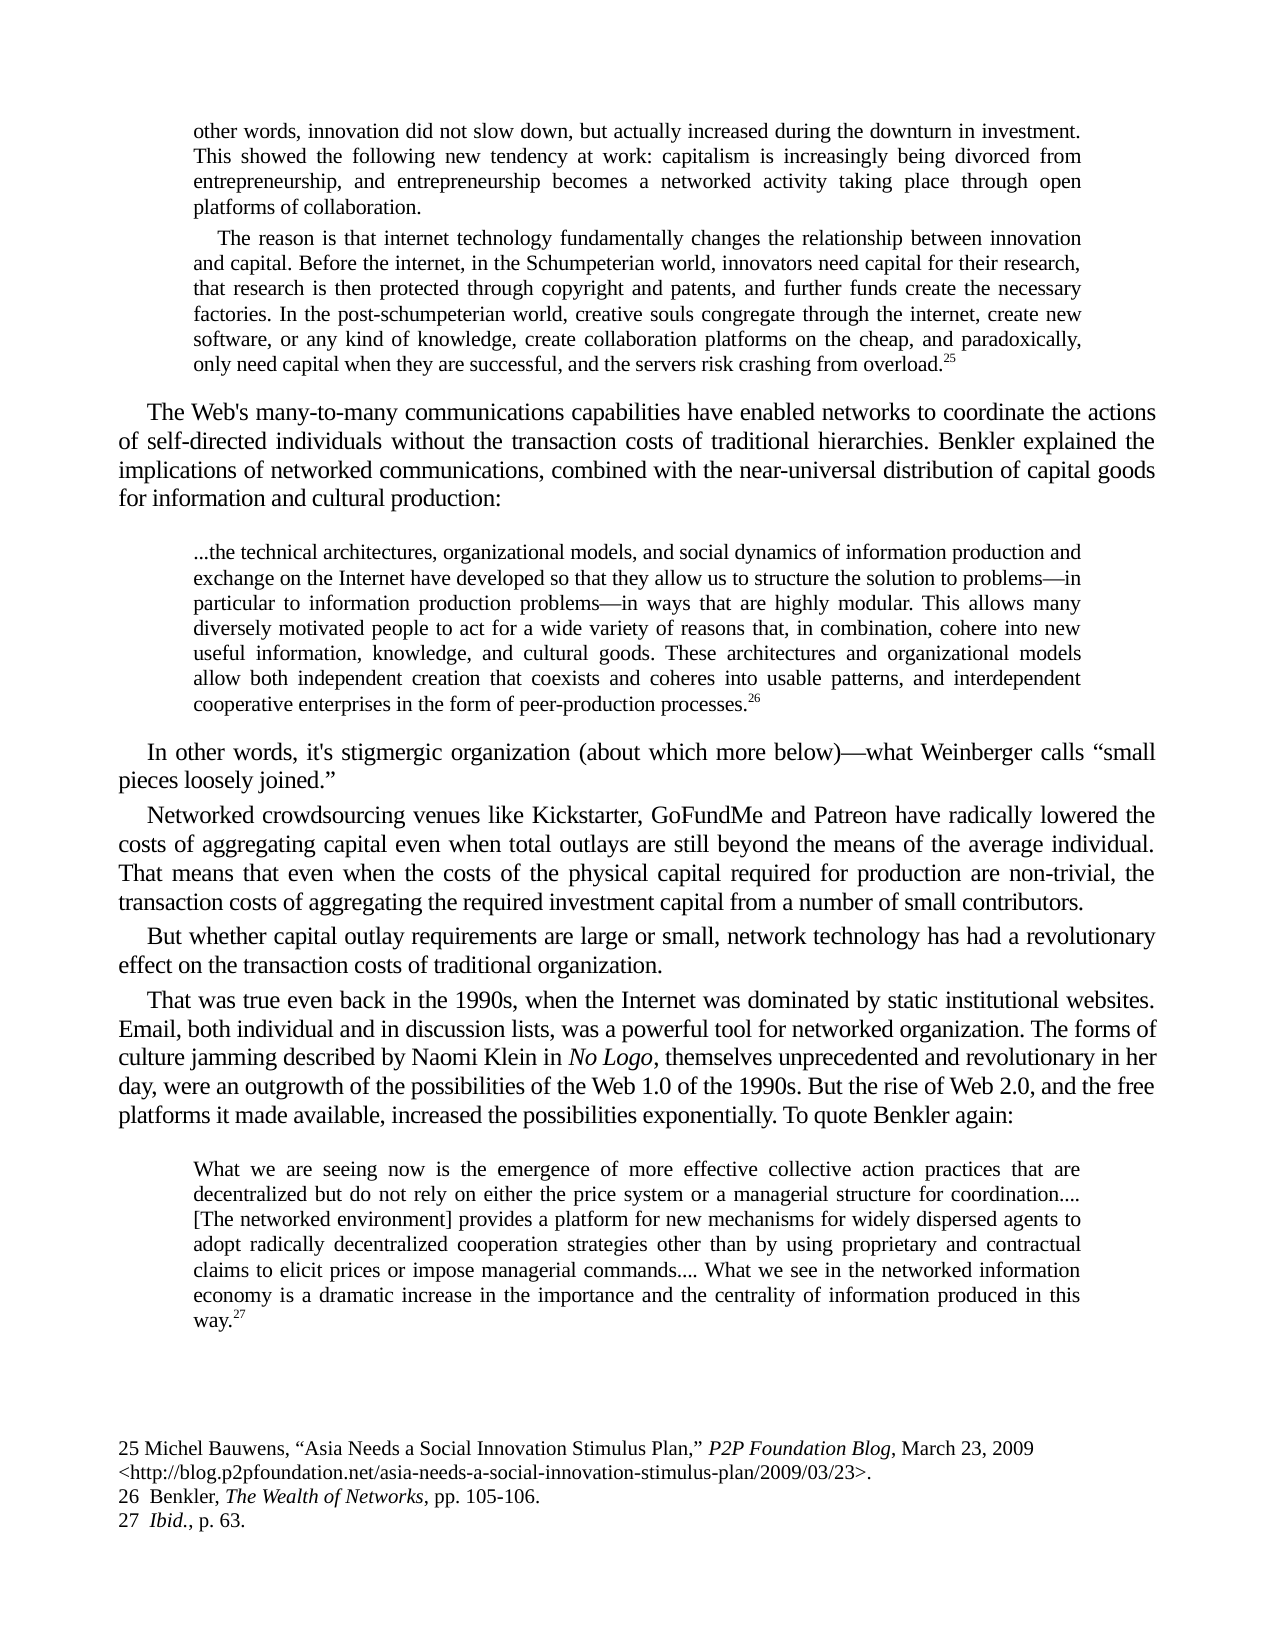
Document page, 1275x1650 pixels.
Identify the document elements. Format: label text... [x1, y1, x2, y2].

text Networked crowdsourcing venues like Kickstarter, GoFundMe and Patreon have radically lowered the costs of aggregating capital even when total outlays are still beyond the means of the average individual. That means that even when the costs of the physical capital required for production are non-trivial, the transaction costs of aggregating the required investment capital from a number of small contributors. [118, 800, 1157, 915]
text In other words, it's stigmergic organization (about which more below)—what Weinberger calls “small pieces loosely joined.” [118, 737, 1157, 794]
text That was true even back in the 1990s, when the Internet was dominated by static institutional websites. Email, both individual and in discussion lists, was a powerful tool for networked organization. The forms of culture jamming described by Naomi Klein in No Logo, themselves unprecedented and revolutionary in her day, were an outgrowth of the possibilities of the Web 1.0 of the 1990s. But the rise of Web 2.0, and the free platforms it made available, increased the possibilities exponentially. To quote Benkler again: [118, 985, 1157, 1129]
text Ibid., p. 63. [118, 1508, 1157, 1532]
text What we are seeing now is the emergence of more effective collective action practices that are decentralized but do not rely on either the price system or a managerial structure for coordination.... [The networked environment] provides a platform for new mechanisms for widely dispersed agents to adopt radically decentralized cooperation strategies other than by using proprietary and contractual claims to elicit prices or impose managerial commands.... What we see in the networked information economy is a dramatic increase in the importance and the centrality of information produced in this way. [193, 1156, 1082, 1332]
text ...the technical architectures, organizational models, and social dynamics of information production and exchange on the Internet have developed so that they allow us to structure the solution to problems—in particular to information production problems—in ways that are highly modular. This allows many diversely motivated people to act for a wide variety of reasons that, in combination, cohere into new useful information, knowledge, and cultural goods. These architectures and organizational models allow both independent creation that coexists and coheres into usable patterns, and interdependent cooperative enterprises in the form of peer-production processes. [193, 539, 1082, 716]
text But whether capital outlay requirements are large or small, network technology has had a revolutionary effect on the transaction costs of traditional organization. [118, 921, 1157, 979]
text Benkler, The Wealth of Networks, pp. 105-106. [118, 1484, 1157, 1508]
text The reason is that internet technology fundamentally changes the relationship between innovation and capital. Before the internet, in the Schumpeterian world, innovators need capital for their research, that research is then protected through copyright and patents, and further funds create the necessary factories. In the post-schumpeterian world, creative souls congregate through the internet, create new software, or any kind of knowledge, create collaboration platforms on the cheap, and paradoxically, only need capital when they are successful, and the servers risk crashing from overload. [193, 225, 1082, 376]
text Michel Bauwens, “Asia Needs a Social Innovation Stimulus Plan,” P2P Foundation Blog, March 23, 2009 <http://blog.p2pfoundation.net/asia-needs-a-social-innovation-stimulus-plan/2009/03/23>. [118, 1436, 1157, 1484]
text The Web's many-to-many communications capabilities have enabled networks to coordinate the actions of self-directed individuals without the transaction costs of traditional hierarchies. Benkler explained the implications of networked communications, combined with the near-universal distribution of capital goods for information and cultural production: [118, 397, 1157, 512]
text other words, innovation did not slow down, but actually increased during the downturn in investment. This showed the following new tendency at work: capitalism is increasingly being divorced from entrepreneurship, and entrepreneurship becomes a networked activity taking place through open platforms of collaboration. [193, 118, 1082, 219]
